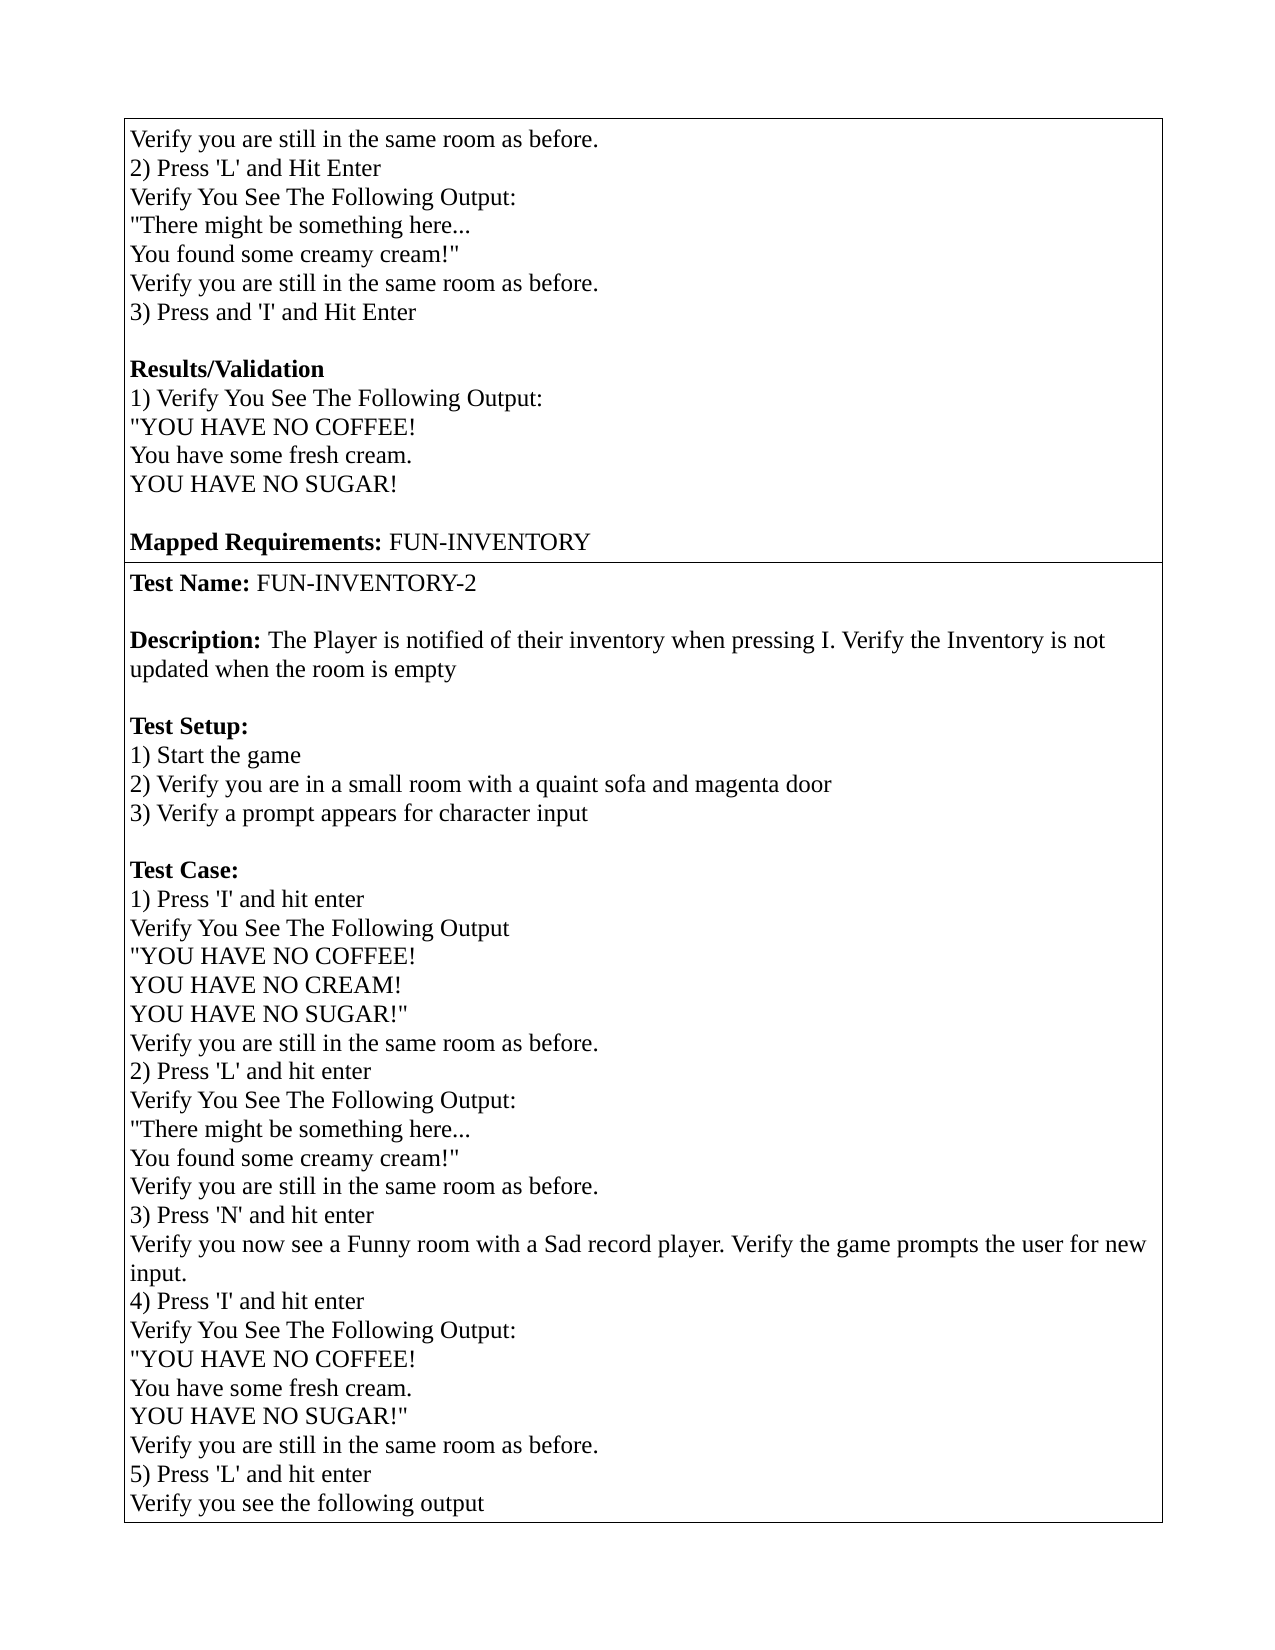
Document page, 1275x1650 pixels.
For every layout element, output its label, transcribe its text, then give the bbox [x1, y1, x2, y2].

table_cell Verify you are still in the same room as before. 2) Press 'L' and Hit Enter Verify You See The Following Output: "There might be something here... You found some creamy cream!" Verify you are still in the same room as before. 3) Press and 'I' and Hit Enter Results/Validation 1) Verify You See The Following Output: "YOU HAVE NO COFFEE! You have some fresh cream. YOU HAVE NO SUGAR! Mapped Requirements: FUN-INVENTORY [125, 119, 1162, 561]
table_cell Test Name: FUN-INVENTORY-2 Description: The Player is notified of their inventory when pressing I. Verify the Inventory is not updated when the room is empty Test Setup: 1) Start the game 2) Verify you are in a small room with a quaint sofa and magenta door 3) Verify a prompt appears for character input Test Case: 1) Press 'I' and hit enter Verify You See The Following Output "YOU HAVE NO COFFEE! YOU HAVE NO CREAM! YOU HAVE NO SUGAR!" Verify you are still in the same room as before. 2) Press 'L' and hit enter Verify You See The Following Output: "There might be something here... You found some creamy cream!" Verify you are still in the same room as before. 3) Press 'N' and hit enter Verify you now see a Funny room with a Sad record player. Verify the game prompts the user for new input. 4) Press 'I' and hit enter Verify You See The Following Output: "YOU HAVE NO COFFEE! You have some fresh cream. YOU HAVE NO SUGAR!" Verify you are still in the same room as before. 5) Press 'L' and hit enter Verify you see the following output [125, 563, 1162, 1522]
